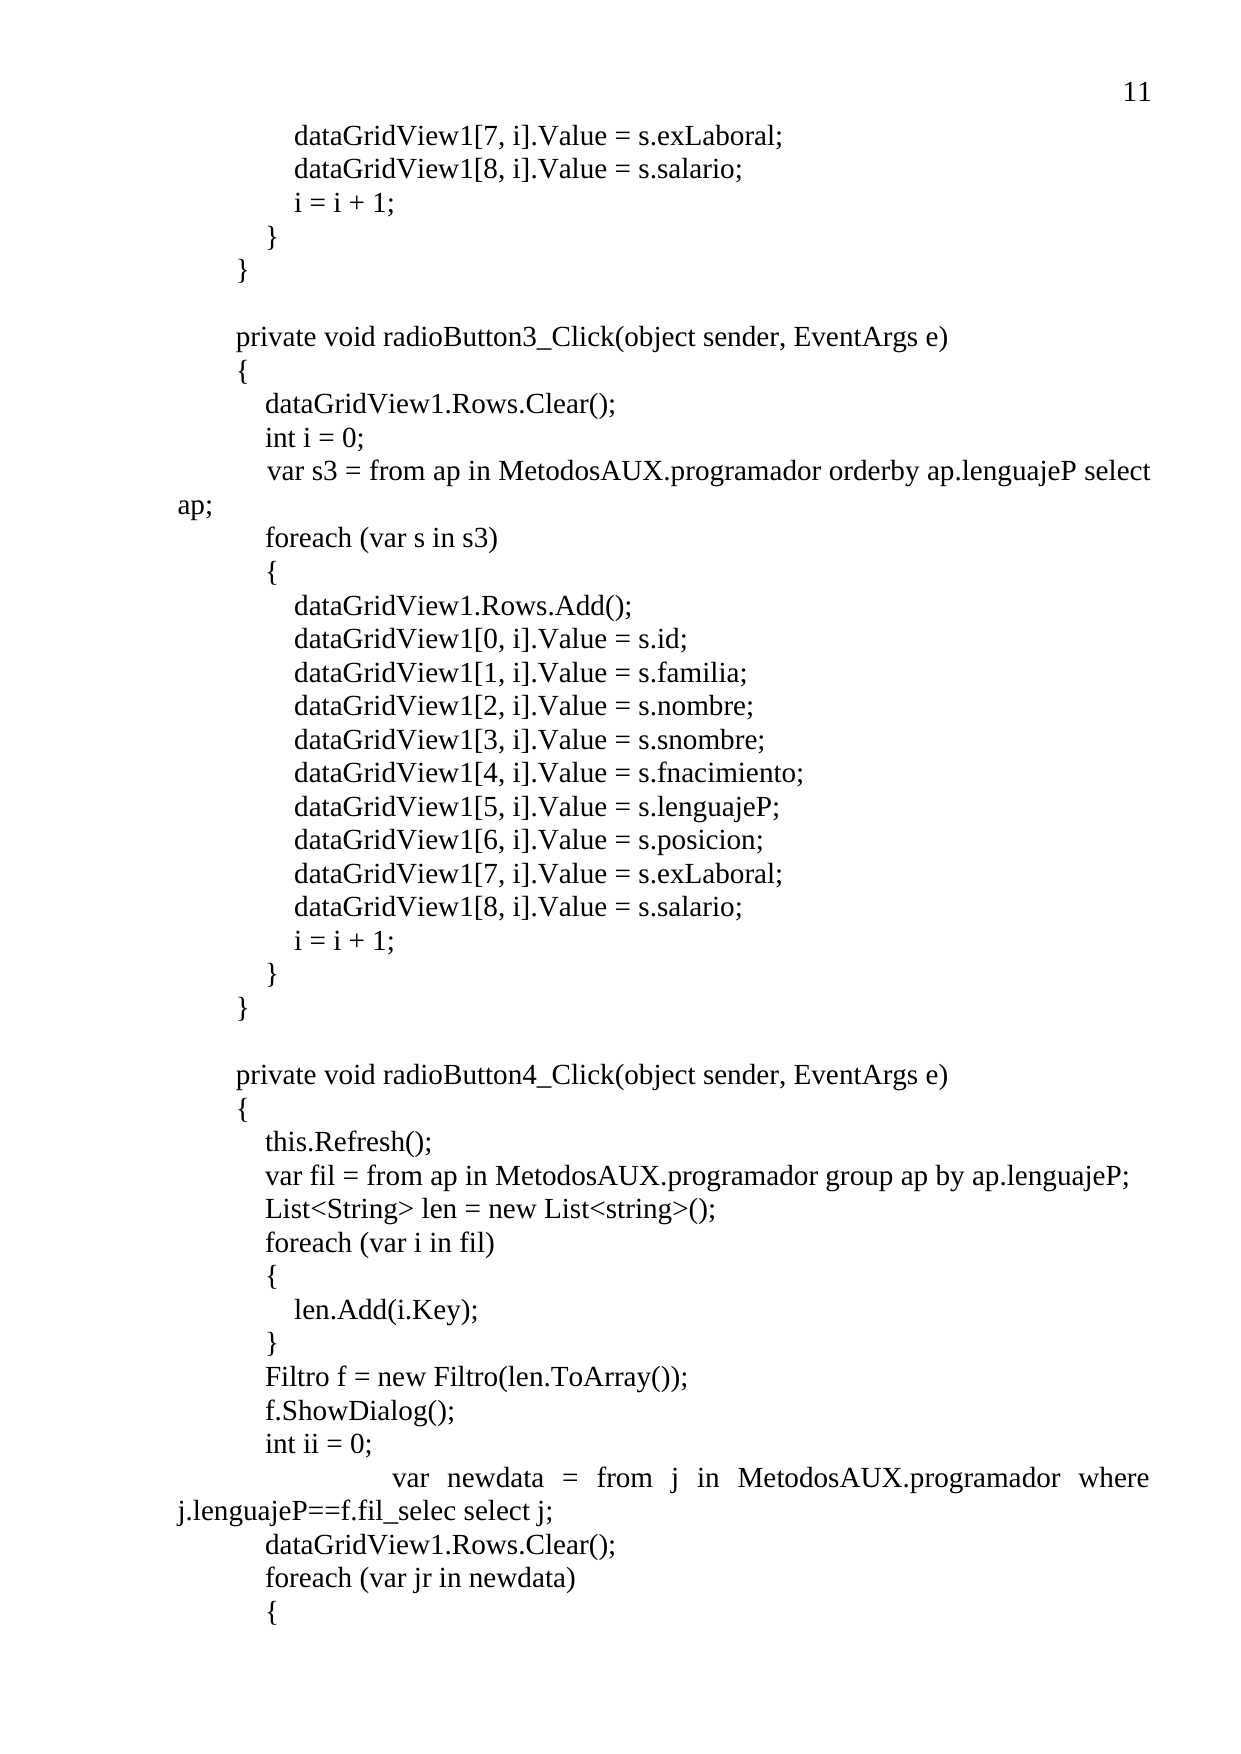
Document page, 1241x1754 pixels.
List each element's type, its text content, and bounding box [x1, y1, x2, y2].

text dataGridView1[1, i].Value = s.familia; [177, 655, 1152, 688]
text var newdata = from j in MetodosAUX.programador where j.lenguajeP==f.fil_selec select j; [177, 1460, 1152, 1527]
text dataGridView1[7, i].Value = s.exLaboral; [177, 118, 1152, 152]
text dataGridView1[8, i].Value = s.salario; [177, 889, 1152, 923]
text foreach (var jr in newdata) [177, 1560, 1152, 1594]
text { [177, 1594, 1152, 1627]
text } [177, 957, 1152, 990]
text { [177, 353, 1152, 386]
text int i = 0; [177, 420, 1152, 453]
text } [177, 1326, 1152, 1359]
text dataGridView1[2, i].Value = s.nombre; [177, 688, 1152, 722]
text dataGridView1.Rows.Add(); [177, 588, 1152, 621]
text var s3 = from ap in MetodosAUX.programador orderby ap.lenguajeP select ap; [177, 453, 1152, 521]
text i = i + 1; [177, 923, 1152, 957]
text i = i + 1; [177, 185, 1152, 219]
text } [177, 990, 1152, 1024]
text dataGridView1[0, i].Value = s.id; [177, 621, 1152, 655]
text dataGridView1[6, i].Value = s.posicion; [177, 822, 1152, 856]
text dataGridView1[8, i].Value = s.salario; [177, 152, 1152, 185]
text dataGridView1[5, i].Value = s.lenguajeP; [177, 789, 1152, 822]
text var fil = from ap in MetodosAUX.programador group ap by ap.lenguajeP; [177, 1158, 1152, 1191]
text dataGridView1[7, i].Value = s.exLaboral; [177, 856, 1152, 889]
text foreach (var i in fil) [177, 1225, 1152, 1258]
text f.ShowDialog(); [177, 1393, 1152, 1426]
text private void radioButton4_Click(object sender, EventArgs e) [177, 1057, 1152, 1091]
text dataGridView1[4, i].Value = s.fnacimiento; [177, 755, 1152, 789]
text } [177, 219, 1152, 252]
text private void radioButton3_Click(object sender, EventArgs e) [177, 319, 1152, 353]
text dataGridView1.Rows.Clear(); [177, 386, 1152, 420]
text List<String> len = new List<string>(); [177, 1191, 1152, 1225]
text foreach (var s in s3) [177, 521, 1152, 554]
text { [177, 1258, 1152, 1292]
text int ii = 0; [177, 1426, 1152, 1460]
text } [177, 252, 1152, 286]
text len.Add(i.Key); [177, 1292, 1152, 1326]
text dataGridView1.Rows.Clear(); [177, 1527, 1152, 1560]
text { [177, 554, 1152, 588]
text Filtro f = new Filtro(len.ToArray()); [177, 1359, 1152, 1393]
text { [177, 1091, 1152, 1124]
text dataGridView1[3, i].Value = s.snombre; [177, 722, 1152, 755]
text this.Refresh(); [177, 1124, 1152, 1158]
